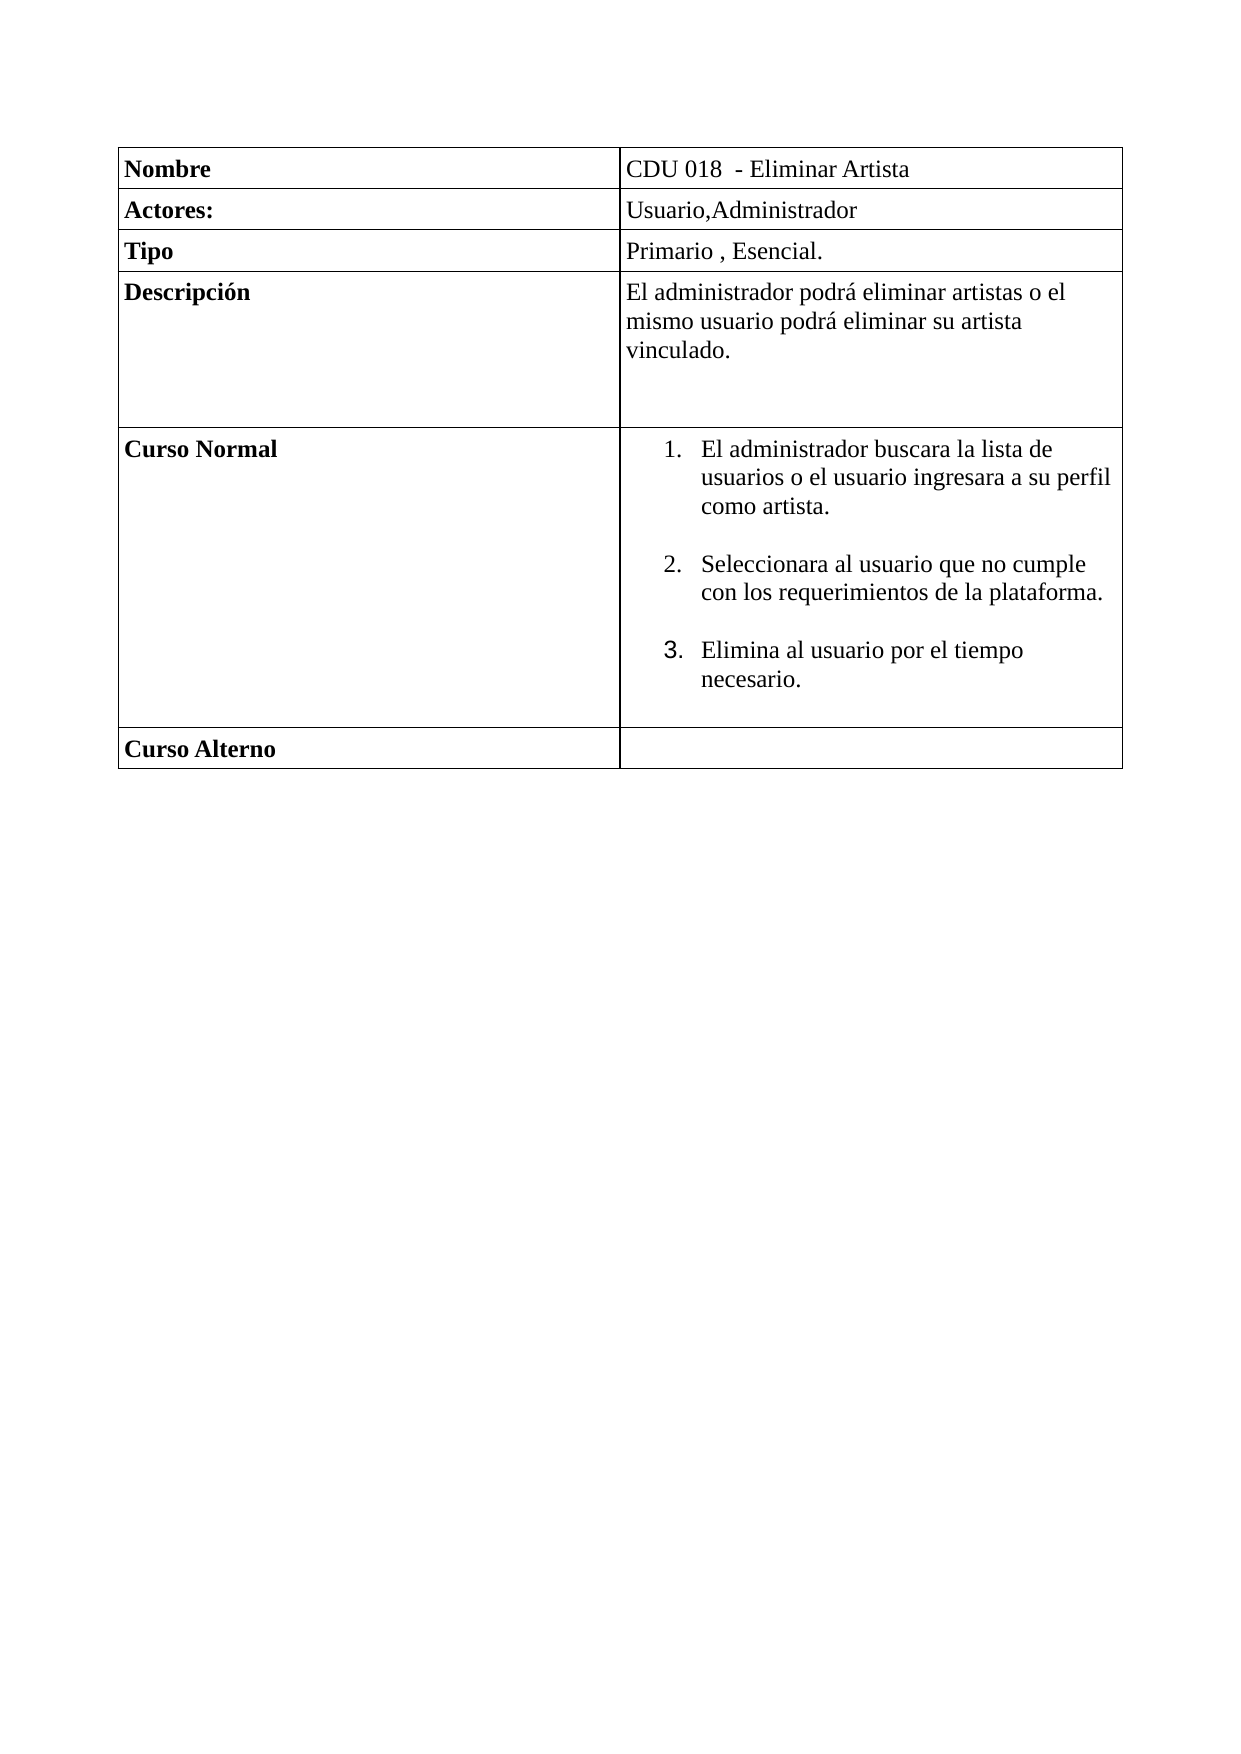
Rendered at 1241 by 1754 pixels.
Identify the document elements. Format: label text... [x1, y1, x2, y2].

table_cell Descripción [119, 272, 619, 427]
table_header Nombre [119, 148, 619, 188]
table_cell Actores: [119, 189, 619, 229]
table_cell Curso Normal [119, 428, 619, 727]
table_header CDU 018 - Eliminar Artista [621, 148, 1122, 188]
table_cell Primario , Esencial. [621, 230, 1122, 271]
table_cell Usuario,Administrador [621, 189, 1122, 229]
table_cell Curso Alterno [119, 728, 619, 768]
table_cell [621, 728, 1122, 768]
table_cell El administrador buscara la lista de usuarios o el usuario ingresara a su perfil como artista. Seleccionara al usuario que no cumple con los requerimientos de la plataforma. Elimina al usuario por el tiempo necesario. [621, 428, 1122, 727]
table_cell Tipo [119, 230, 619, 271]
table_cell El administrador podrá eliminar artistas o el mismo usuario podrá eliminar su artista vinculado. [621, 272, 1122, 427]
